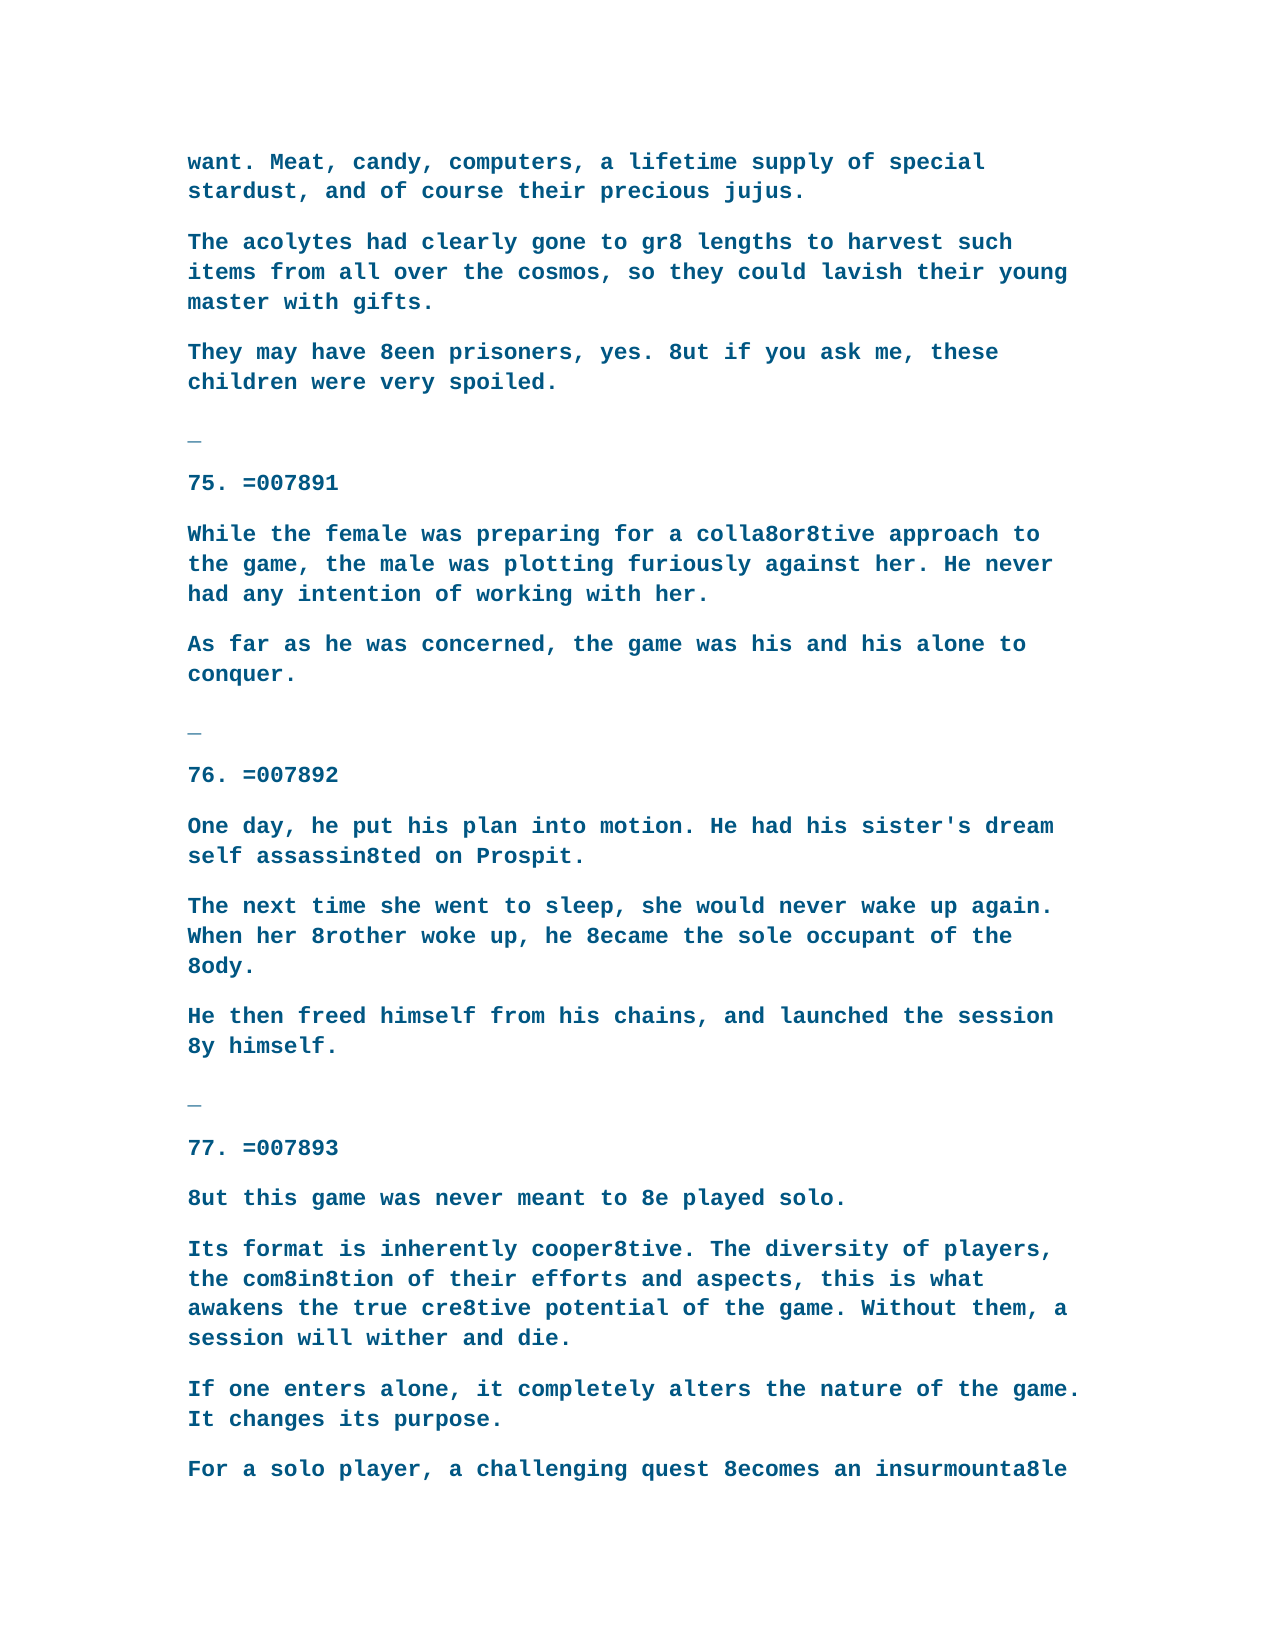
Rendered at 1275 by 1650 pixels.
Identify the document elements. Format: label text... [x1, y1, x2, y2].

text 76. =007892 [187, 763, 1087, 789]
text 8ut this game was never meant to 8e played solo. [187, 1186, 1087, 1212]
text If one enters alone, it completely alters the nature of the game. It changes its purpose. [187, 1377, 1087, 1433]
text While the female was preparing for a colla8or8tive approach to the game, the male was plotting furiously against her. He never had any intention of working with her. [187, 522, 1087, 608]
text _ [187, 1085, 1087, 1111]
text As far as he was concerned, the game was his and his alone to conquer. [187, 632, 1087, 688]
text want. Meat, candy, computers, a lifetime supply of special stardust, and of course their precious jujus. [187, 150, 1087, 206]
text The next time she went to sleep, she would never wake up again. When her 8rother woke up, he 8ecame the sole occupant of the 8ody. [187, 894, 1087, 980]
text He then freed himself from his chains, and launched the session 8y himself. [187, 1005, 1087, 1061]
text _ [187, 713, 1087, 739]
text 75. =007891 [187, 472, 1087, 498]
text For a solo player, a challenging quest 8ecomes an insurmounta8le [187, 1457, 1087, 1483]
text Its format is inherently cooper8tive. The diversity of players, the com8in8tion of their efforts and aspects, this is what awakens the true cre8tive potential of the game. Without them, a session will wither and die. [187, 1237, 1087, 1352]
text _ [187, 421, 1087, 447]
text They may have 8een prisoners, yes. 8ut if you ask me, these children were very spoiled. [187, 341, 1087, 396]
text The acolytes had clearly gone to gr8 lengths to harvest such items from all over the cosmos, so they could lavish their young master with gifts. [187, 230, 1087, 316]
text 77. =007893 [187, 1136, 1087, 1162]
text One day, he put his plan into motion. He had his sister's dream self assassin8ted on Prospit. [187, 814, 1087, 870]
